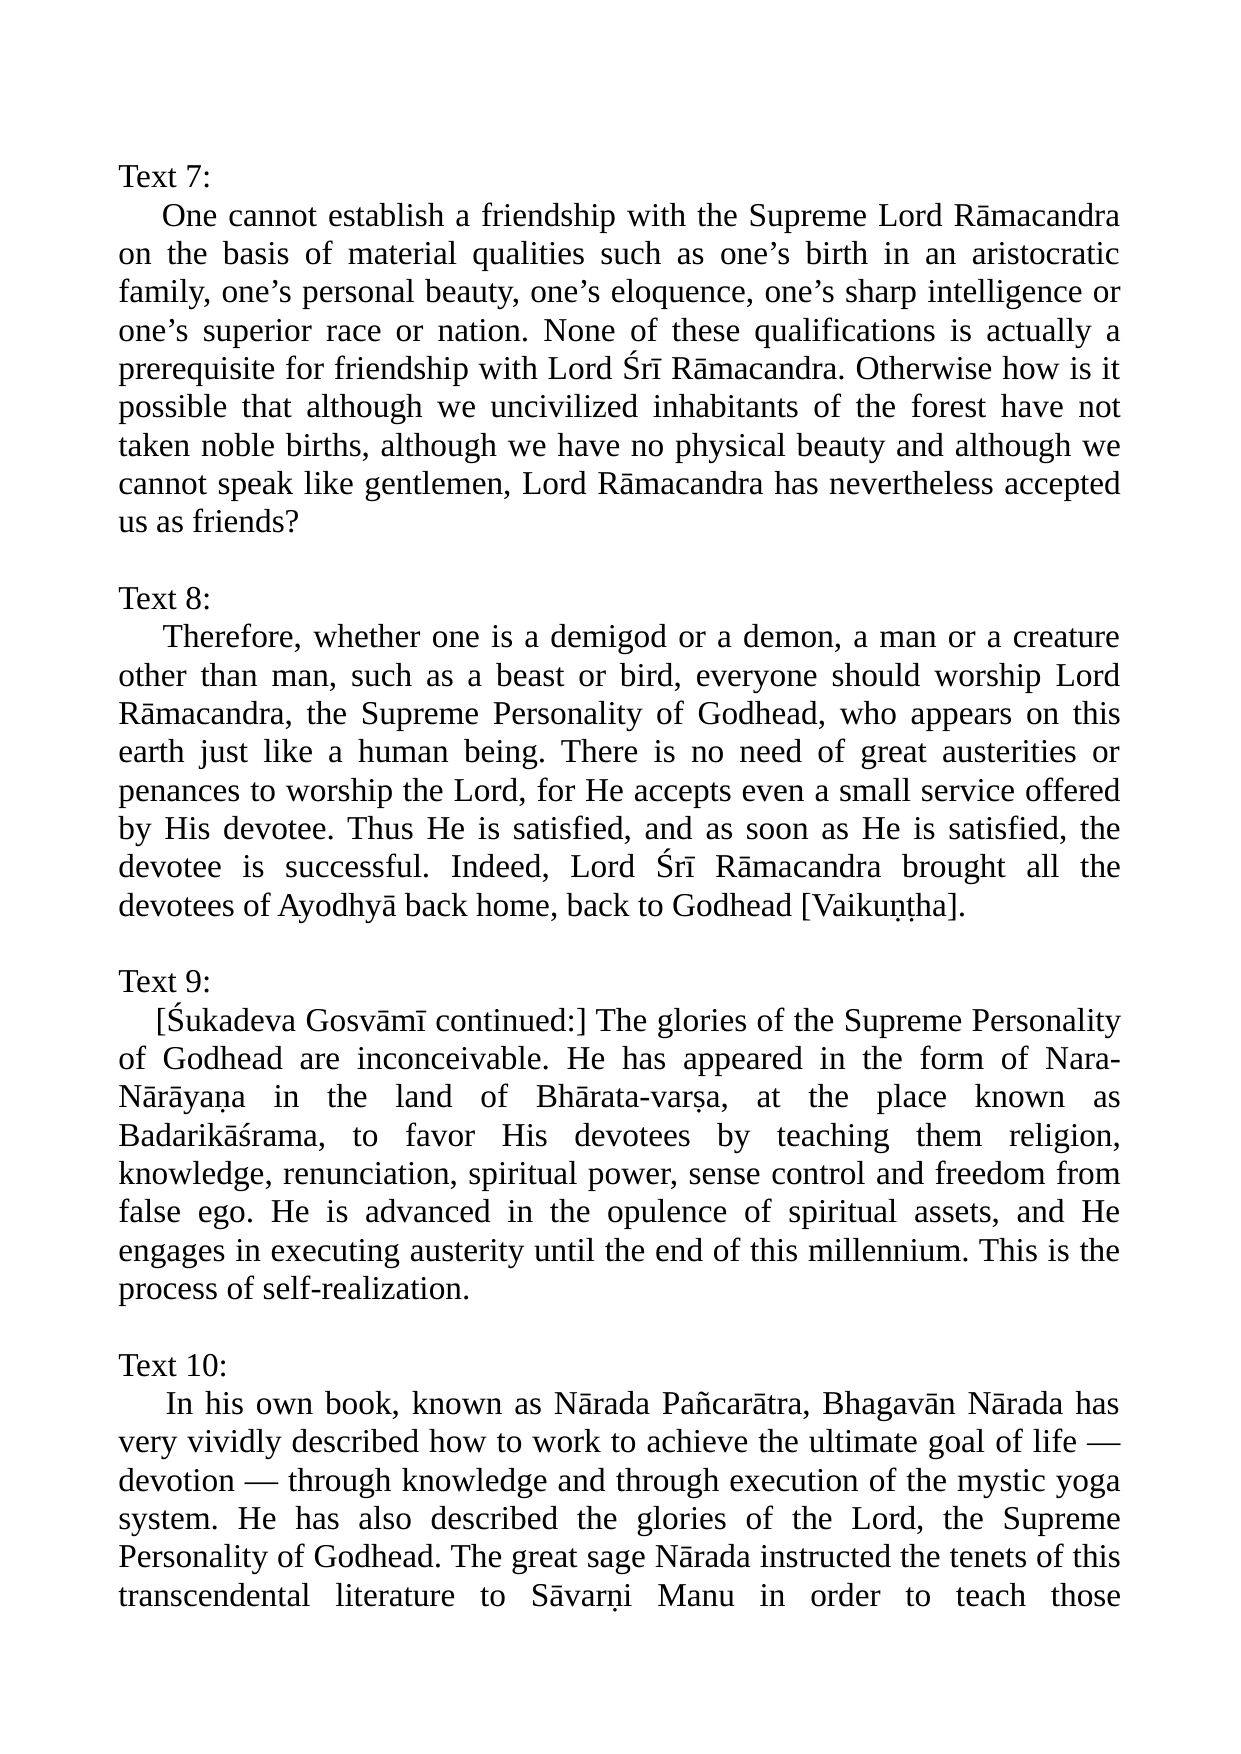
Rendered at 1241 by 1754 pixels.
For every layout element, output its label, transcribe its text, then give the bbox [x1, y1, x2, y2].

text Therefore, whether one is a demigod or a demon, a man or a creature other than man, such as a beast or bird, everyone should worship Lord Rāmacandra, the Supreme Personality of Godhead, who appears on this earth just like a human being. There is no need of great austerities or penances to worship the Lord, for He accepts even a small service offered by His devotee. Thus He is satisfied, and as soon as He is satisfied, the devotee is successful. Indeed, Lord Śrī Rāmacandra brought all the devotees of Ayodhyā back home, back to Godhead [Vaikuṇṭha]. [118, 616, 1122, 923]
text Text 10: [118, 1345, 1122, 1383]
text [Śukadeva Gosvāmī continued:] The glories of the Supreme Personality of Godhead are inconceivable. He has appeared in the form of Nara-Nārāyaṇa in the land of Bhārata-varṣa, at the place known as Badarikāśrama, to favor His devotees by teaching them religion, knowledge, renunciation, spiritual power, sense control and freedom from false ego. He is advanced in the opulence of spiritual assets, and He engages in executing austerity until the end of this millennium. This is the process of self-realization. [118, 1000, 1122, 1306]
text Text 9: [118, 961, 1122, 1000]
text Text 7: [118, 156, 1122, 195]
text One cannot establish a friendship with the Supreme Lord Rāmacandra on the basis of material qualities such as one’s birth in an aristocratic family, one’s personal beauty, one’s eloquence, one’s sharp intelligence or one’s superior race or nation. None of these qualifications is actually a prerequisite for friendship with Lord Śrī Rāmacandra. Otherwise how is it possible that although we uncivilized inhabitants of the forest have not taken noble births, although we have no physical beauty and although we cannot speak like gentlemen, Lord Rāmacandra has nevertheless accepted us as friends? [118, 195, 1122, 540]
text In his own book, known as Nārada Pañcarātra, Bhagavān Nārada has very vividly described how to work to achieve the ultimate goal of life — devotion — through knowledge and through execution of the mystic yoga system. He has also described the glories of the Lord, the Supreme Personality of Godhead. The great sage Nārada instructed the tenets of this transcendental literature to Sāvarṇi Manu in order to teach those [118, 1383, 1122, 1613]
text Text 8: [118, 578, 1122, 616]
